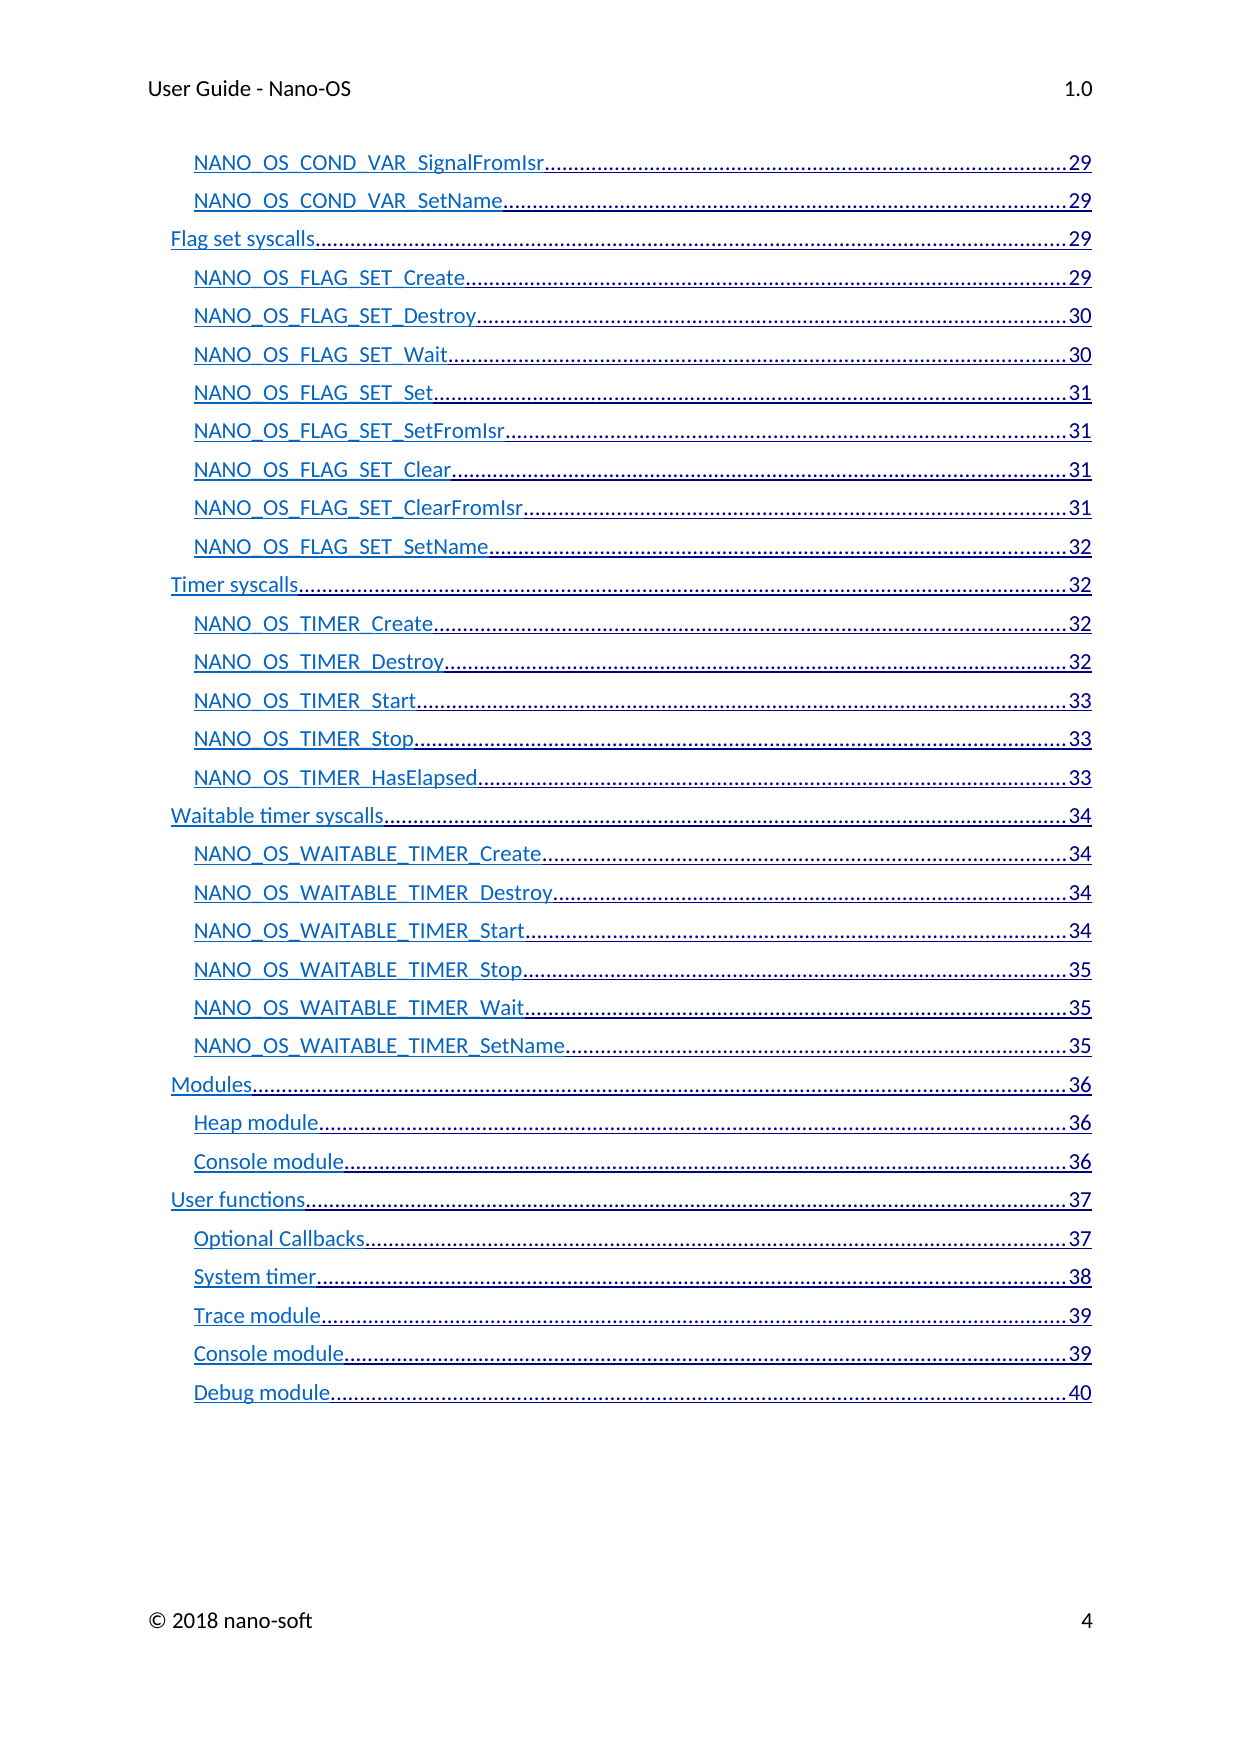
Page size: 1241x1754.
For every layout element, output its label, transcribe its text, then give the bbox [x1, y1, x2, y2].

text Modules 36 [171, 1070, 1093, 1098]
text Trace module 39 [193, 1301, 1093, 1329]
text NANO_OS_TIMER_HasElapsed 33 [193, 763, 1093, 791]
text Debug module 40 [193, 1378, 1093, 1406]
text Console module 39 [193, 1339, 1093, 1367]
text System timer 38 [193, 1262, 1093, 1290]
text NANO_OS_TIMER_Start 33 [193, 686, 1093, 714]
text NANO_OS_FLAG_SET_SetName 32 [193, 532, 1093, 560]
text NANO_OS_FLAG_SET_Destroy 30 [193, 301, 1093, 329]
text NANO_OS_FLAG_SET_Set 31 [193, 378, 1093, 406]
text Console module 36 [193, 1147, 1093, 1175]
text NANO_OS_FLAG_SET_ClearFromIsr 31 [193, 493, 1093, 522]
text NANO_OS_FLAG_SET_Wait 30 [193, 340, 1093, 368]
text NANO_OS_WAITABLE_TIMER_Wait 35 [193, 993, 1093, 1021]
text NANO_OS_TIMER_Create 32 [193, 609, 1093, 637]
text NANO_OS_FLAG_SET_Create 29 [193, 263, 1093, 291]
text NANO_OS_WAITABLE_TIMER_SetName 35 [193, 1032, 1093, 1060]
text Flag set syscalls 29 [171, 224, 1093, 252]
text NANO_OS_WAITABLE_TIMER_Stop 35 [193, 955, 1093, 983]
text Heap module 36 [193, 1108, 1093, 1137]
text NANO_OS_WAITABLE_TIMER_Create 34 [193, 839, 1093, 867]
text NANO_OS_WAITABLE_TIMER_Start 34 [193, 916, 1093, 944]
text Timer syscalls 32 [171, 570, 1093, 598]
text NANO_OS_COND_VAR_SignalFromIsr 29 [193, 148, 1093, 176]
text Optional Callbacks 37 [193, 1224, 1093, 1252]
text NANO_OS_TIMER_Stop 33 [193, 724, 1093, 752]
text NANO_OS_TIMER_Destroy 32 [193, 647, 1093, 675]
text NANO_OS_FLAG_SET_Clear 31 [193, 455, 1093, 483]
text NANO_OS_COND_VAR_SetName 29 [193, 186, 1093, 214]
text Waitable timer syscalls 34 [171, 801, 1093, 829]
text NANO_OS_WAITABLE_TIMER_Destroy 34 [193, 878, 1093, 906]
text User functions 37 [171, 1185, 1093, 1213]
text NANO_OS_FLAG_SET_SetFromIsr 31 [193, 417, 1093, 445]
